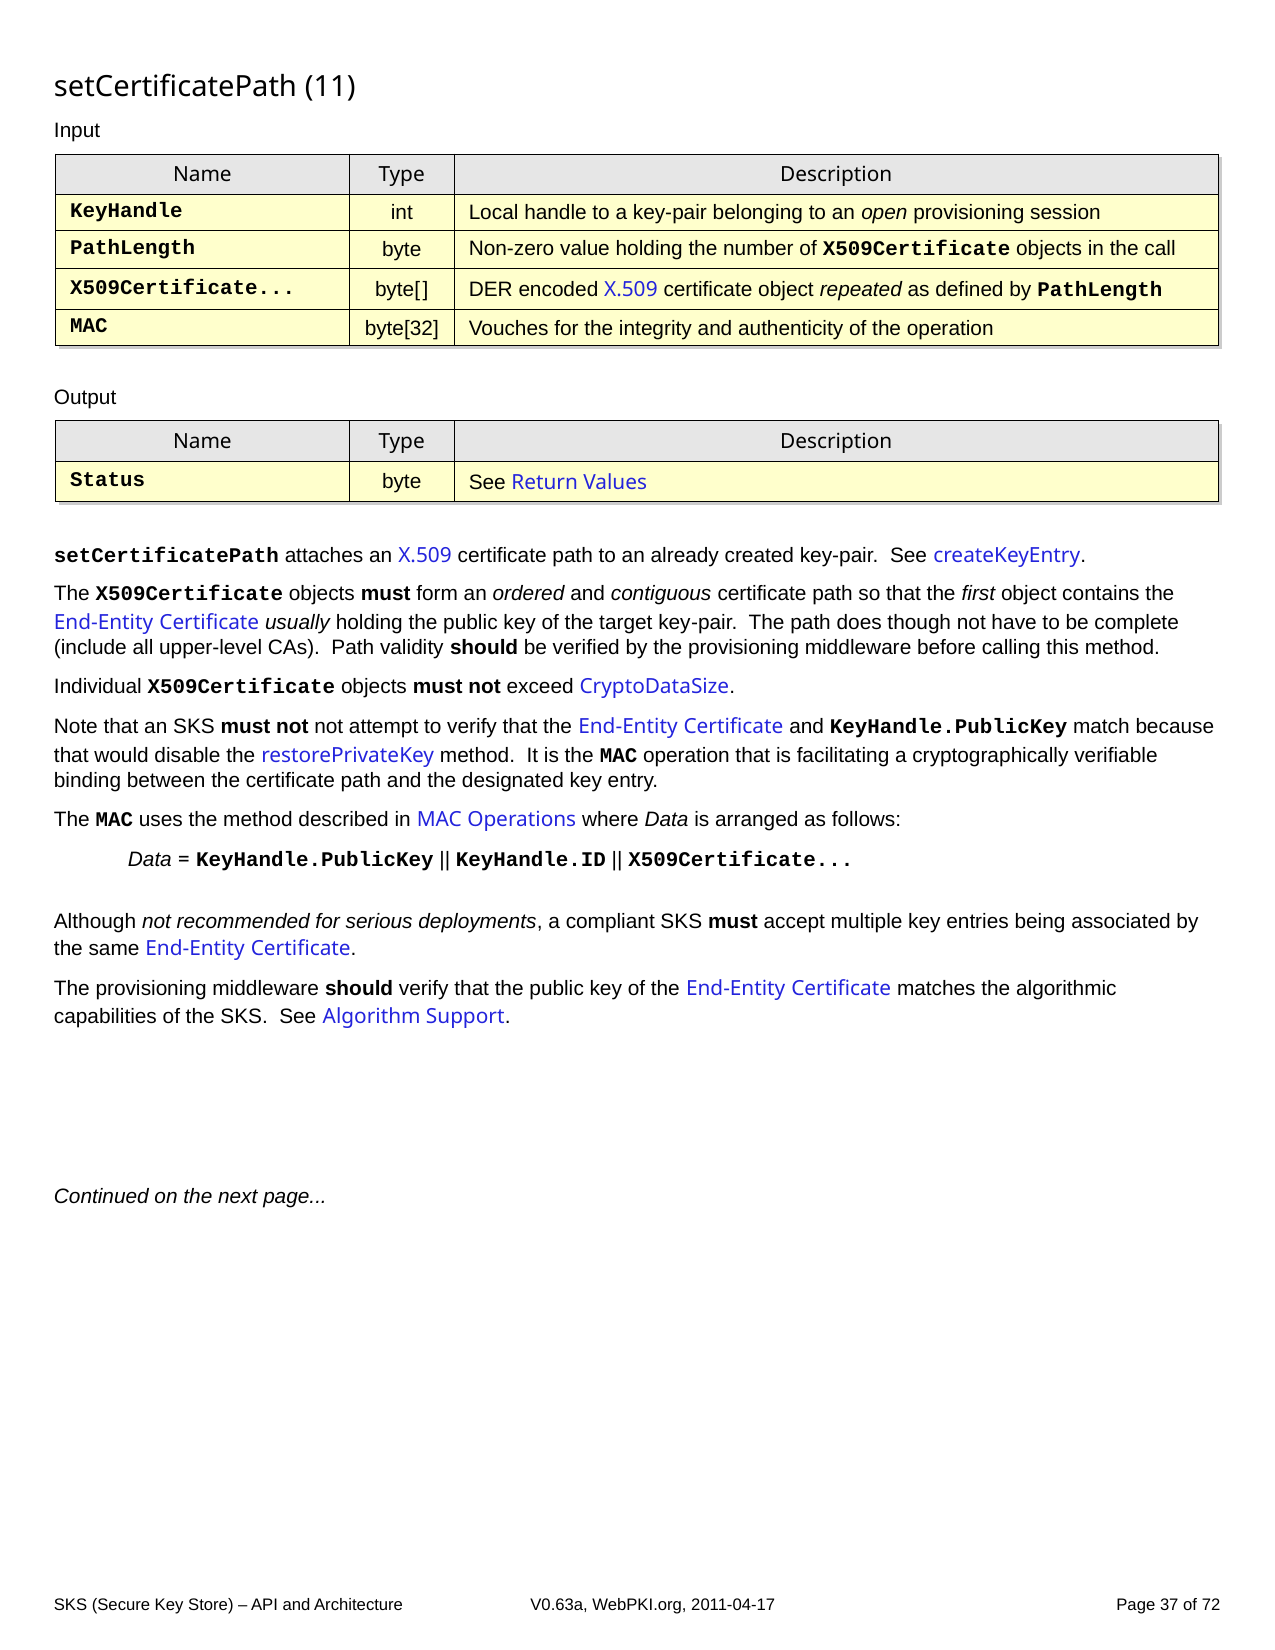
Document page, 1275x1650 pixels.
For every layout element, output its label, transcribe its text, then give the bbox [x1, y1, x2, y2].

table_cell Local handle to a key-pair belonging to an open provisioning session [455, 195, 1218, 230]
table_header Type [350, 155, 454, 194]
text setCertificatePath attaches an X.509 certificate path to an already created key-pair. See createKeyEntry. [54, 541, 1221, 569]
text The X509Certificate objects must form an ordered and contiguous certificate path so that the first object contains the End-Entity Certificate usually holding the public key of the target key‑pair. The path does though not have to be complete (include all upper-level CAs). Path validity should be verified by the provisioning middleware before calling this method. [54, 581, 1221, 659]
table_header Description [455, 155, 1218, 194]
table_cell Non-zero value holding the number of X509Certificate objects in the call [455, 231, 1218, 268]
table_cell X509Certificate... [56, 269, 349, 309]
text Continued on the next page... [54, 1184, 1221, 1208]
table_header Description [455, 421, 1218, 461]
text Note that an SKS must not not attempt to verify that the End-Entity Certificate and KeyHandle.PublicKey match because that would disable the restorePrivateKey method. It is the MAC operation that is facilitating a cryptographically verifiable binding between the certificate path and the designated key entry. [54, 711, 1221, 792]
table_cell DER encoded X.509 certificate object repeated as defined by PathLength‪‫‬‭‪‏‪‏‎ [455, 269, 1218, 309]
table_header Name [56, 155, 349, 194]
table_cell byte [350, 462, 454, 501]
table_cell Status [56, 462, 349, 501]
text Individual X509Certificate objects must not exceed CryptoDataSize. [54, 671, 1221, 699]
table_cell KeyHandle [56, 195, 349, 230]
text The provisioning middleware should verify that the public key of the End-Entity Certificate matches the algorithmic capabilities of the SKS. See Algorithm Support. [54, 973, 1221, 1030]
text Although not recommended for serious deployments, a compliant SKS must accept multiple key entries being associated by the same End-Entity Certificate. [54, 909, 1221, 961]
table_cell byte⁮[ ] [350, 269, 454, 309]
table_cell byte [350, 231, 454, 268]
text The MAC uses the method described in MAC Operations where Data is arranged as follows: [54, 804, 1221, 833]
text Output [54, 385, 1221, 409]
table_header Name [56, 421, 349, 461]
table_cell byte⁮[32] [350, 310, 454, 345]
table_cell See Return Values [455, 462, 1218, 501]
subtitle setCertificatePath (11) [54, 66, 1221, 105]
text Input [54, 118, 1221, 142]
table_header Type [350, 421, 454, 461]
table_cell Vouches for the integrity and authenticity of the operation [455, 310, 1218, 345]
text Data = KeyHandle.PublicKey || KeyHandle.ID || X509Certificate... [54, 844, 1221, 873]
table_cell PathLength [56, 231, 349, 268]
table_cell int [350, 195, 454, 230]
table_cell MAC [56, 310, 349, 345]
